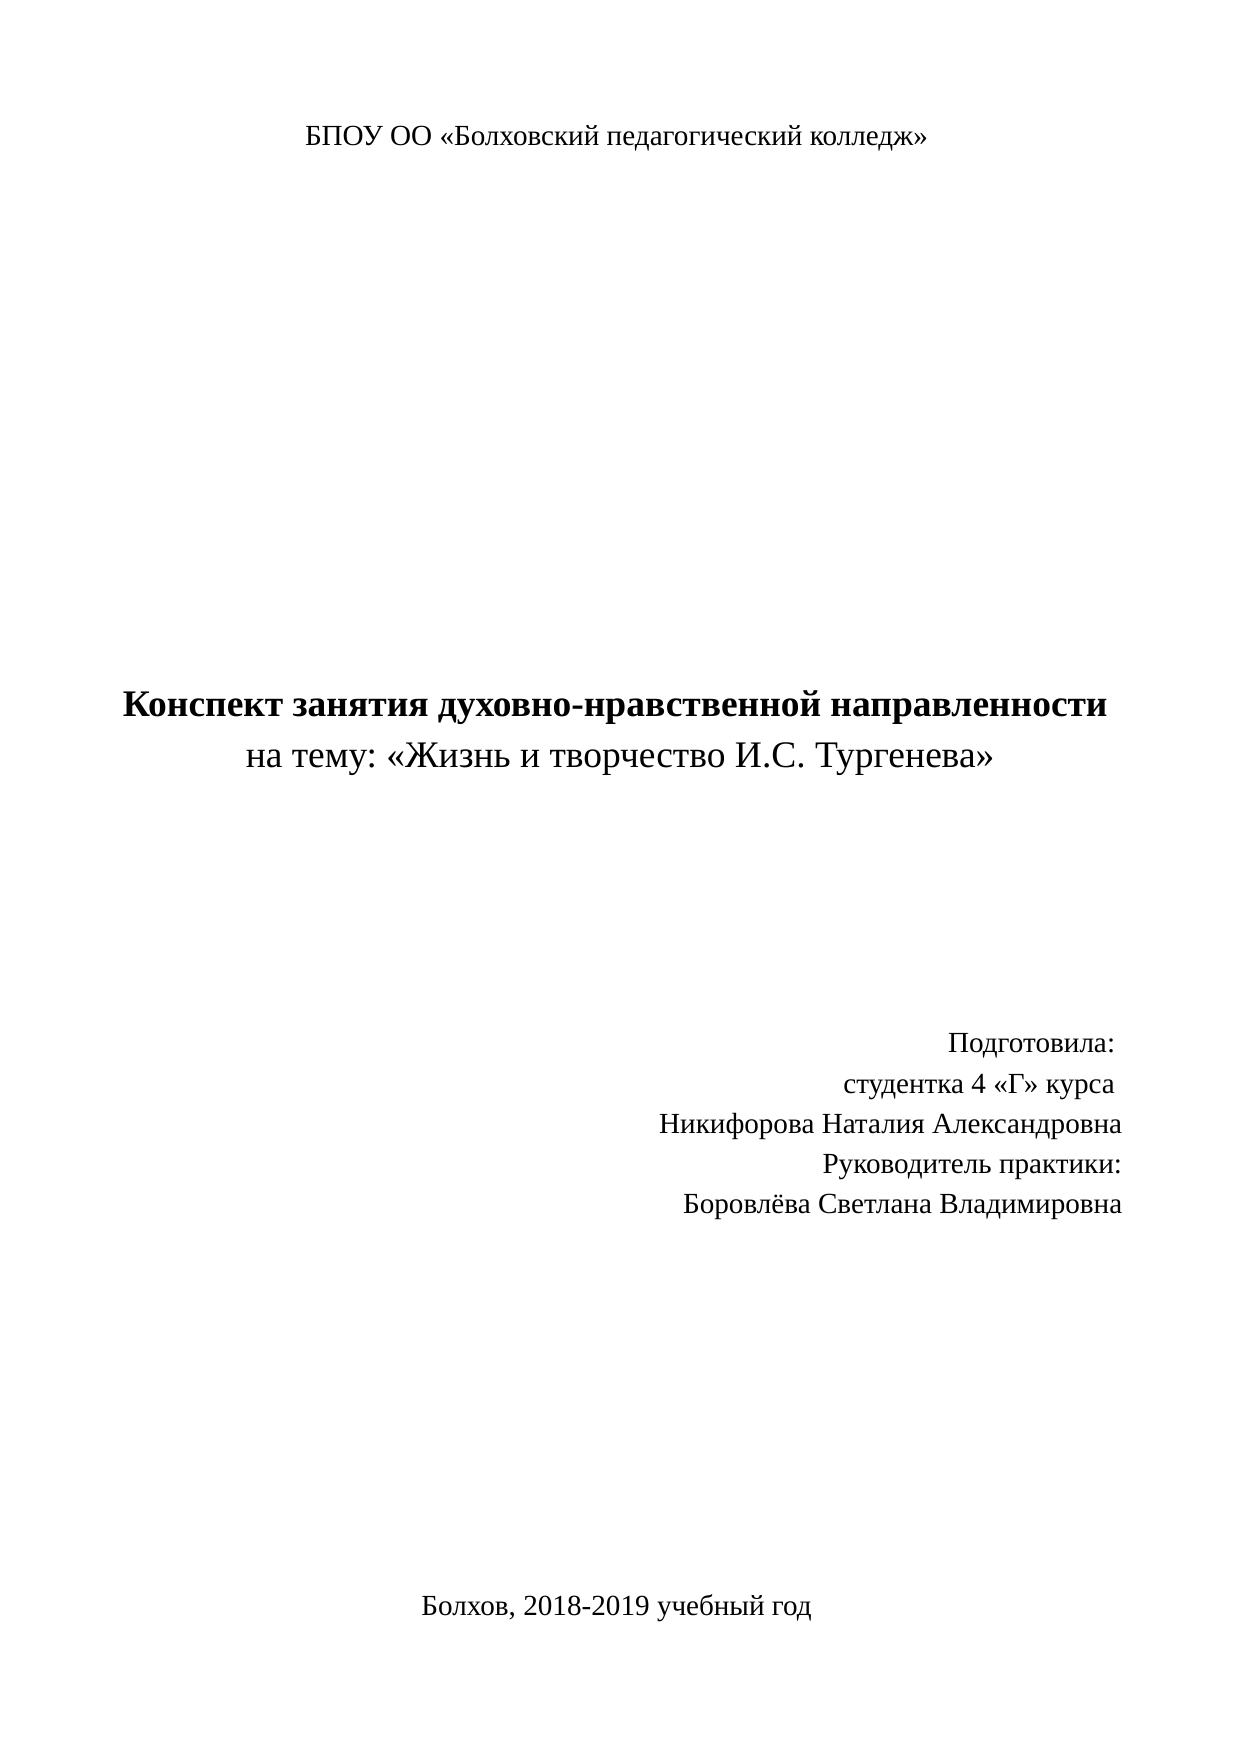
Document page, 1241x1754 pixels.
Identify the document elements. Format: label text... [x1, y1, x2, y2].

text Конспект занятия духовно-нравственной направленности [118, 681, 1122, 724]
text БПОУ ОО «Болховский педагогический колледж» [118, 118, 1122, 152]
text Руководитель практики: [118, 1146, 1122, 1180]
text Боровлёва Светлана Владимировна [118, 1186, 1122, 1220]
text Болхов, 2018-2019 учебный год [118, 1588, 1122, 1622]
text на тему: «Жизнь и творчество И.С. Тургенева» [118, 733, 1122, 776]
text Подготовила: [118, 1026, 1122, 1059]
text студентка 4 «Г» курса [118, 1066, 1122, 1099]
text Никифорова Наталия Александровна [118, 1106, 1122, 1139]
